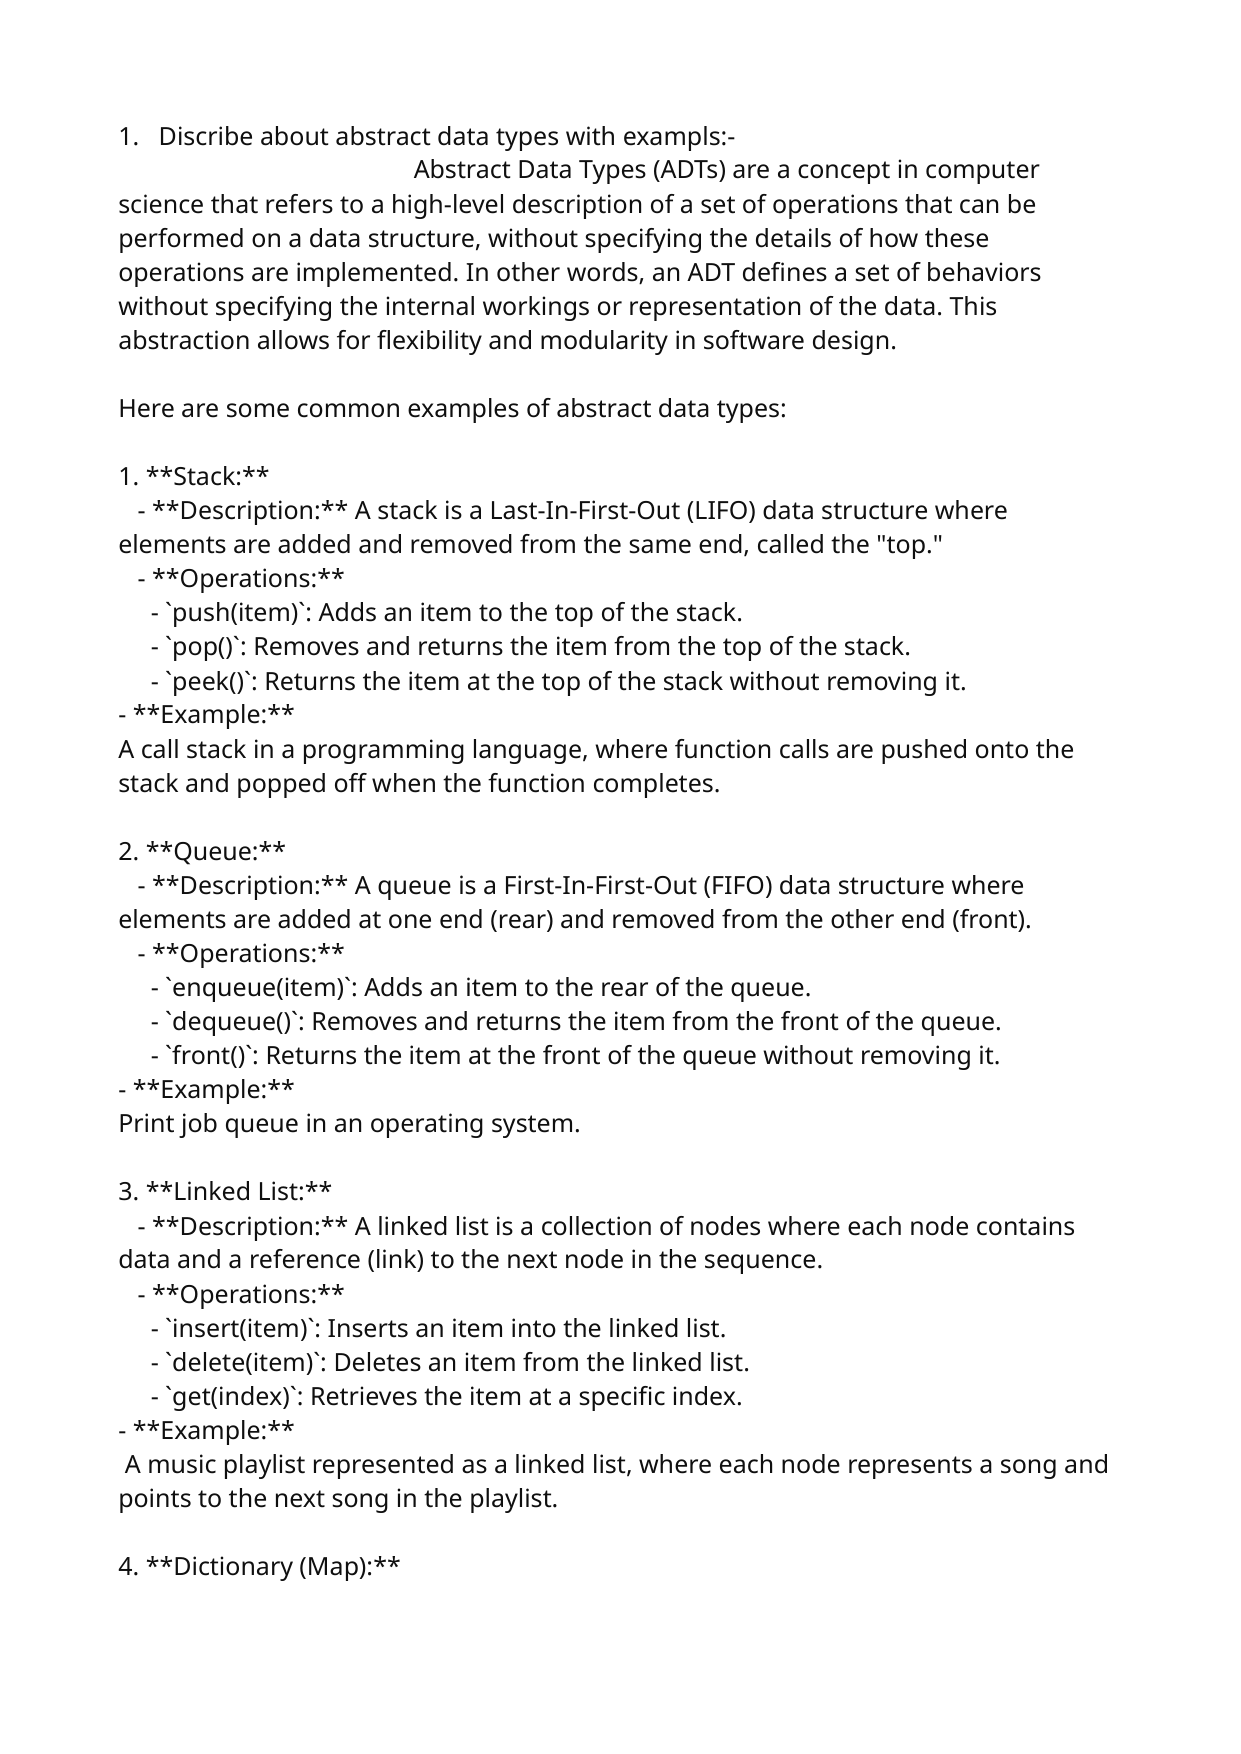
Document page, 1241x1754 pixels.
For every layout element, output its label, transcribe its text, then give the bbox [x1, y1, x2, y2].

text Here are some common examples of abstract data types: [118, 391, 1122, 425]
text 1. **Stack:** [118, 459, 1122, 493]
text - **Operations:** [118, 936, 1122, 970]
text 3. **Linked List:** [118, 1174, 1122, 1208]
text - `peek()`: Returns the item at the top of the stack without removing it. [118, 663, 1122, 697]
text - `delete(item)`: Deletes an item from the linked list. [118, 1344, 1122, 1378]
text - `insert(item)`: Inserts an item into the linked list. [118, 1310, 1122, 1344]
text - `enqueue(item)`: Adds an item to the rear of the queue. [118, 970, 1122, 1004]
text - **Description:** A linked list is a collection of nodes where each node contains data and a reference (link) to the next node in the sequence. [118, 1208, 1122, 1276]
text - **Example:** [118, 1412, 1122, 1447]
text - `pop()`: Removes and returns the item from the top of the stack. [118, 629, 1122, 663]
text 2. **Queue:** [118, 833, 1122, 867]
text - `front()`: Returns the item at the front of the queue without removing it. [118, 1038, 1122, 1072]
text - `push(item)`: Adds an item to the top of the stack. [118, 595, 1122, 629]
text - **Description:** A stack is a Last-In-First-Out (LIFO) data structure where elements are added and removed from the same end, called the "top." [118, 493, 1122, 561]
text - **Operations:** [118, 1276, 1122, 1310]
text Print job queue in an operating system. [118, 1106, 1122, 1140]
text 1. Discribe about abstract data types with exampls:- [118, 118, 1122, 152]
text Abstract Data Types (ADTs) are a concept in computer science that refers to a high-level description of a set of operations that can be performed on a data structure, without specifying the details of how these operations are implemented. In other words, an ADT defines a set of behaviors without specifying the internal workings or representation of the data. This abstraction allows for flexibility and modularity in software design. [118, 152, 1122, 357]
text - **Example:** [118, 697, 1122, 731]
text A music playlist represented as a linked list, where each node represents a song and points to the next song in the playlist. [118, 1447, 1122, 1515]
text - **Example:** [118, 1072, 1122, 1106]
text 4. **Dictionary (Map):** [118, 1549, 1122, 1583]
text - `dequeue()`: Removes and returns the item from the front of the queue. [118, 1004, 1122, 1038]
text A call stack in a programming language, where function calls are pushed onto the stack and popped off when the function completes. [118, 731, 1122, 799]
text - **Operations:** [118, 561, 1122, 595]
text - **Description:** A queue is a First-In-First-Out (FIFO) data structure where elements are added at one end (rear) and removed from the other end (front). [118, 867, 1122, 936]
text - `get(index)`: Retrieves the item at a specific index. [118, 1378, 1122, 1412]
